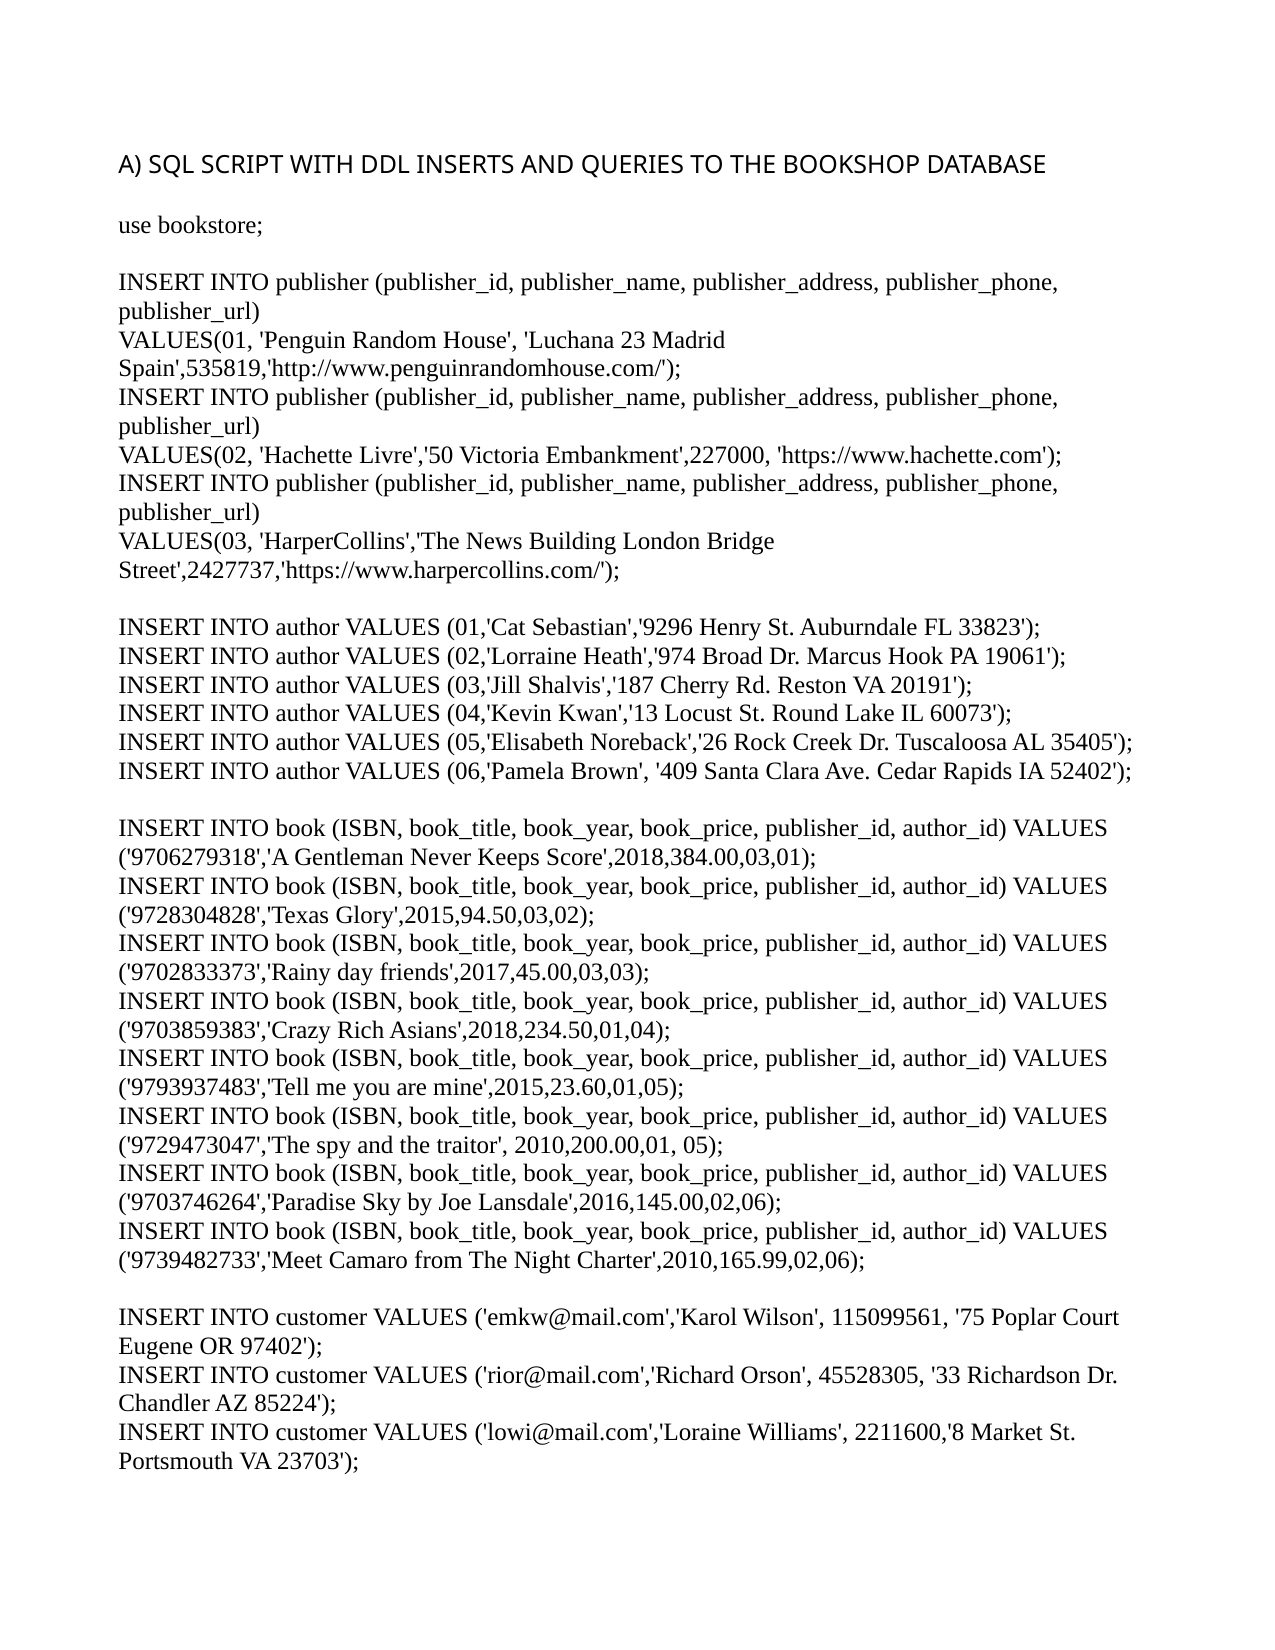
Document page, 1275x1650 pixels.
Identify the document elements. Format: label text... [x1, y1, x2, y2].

text INSERT INTO customer VALUES ('rior@mail.com','Richard Orson', 45528305, '33 Richardson Dr. Chandler AZ 85224'); [118, 1360, 1157, 1417]
text INSERT INTO author VALUES (05,'Elisabeth Noreback','26 Rock Creek Dr. Tuscaloosa AL 35405'); [118, 727, 1157, 756]
text A) SQL SCRIPT WITH DDL INSERTS AND QUERIES TO THE BOOKSHOP DATABASE [118, 147, 1157, 181]
text INSERT INTO author VALUES (01,'Cat Sebastian','9296 Henry St. Auburndale FL 33823'); [118, 612, 1157, 641]
text INSERT INTO author VALUES (03,'Jill Shalvis','187 Cherry Rd. Reston VA 20191'); [118, 670, 1157, 698]
text INSERT INTO book (ISBN, book_title, book_year, book_price, publisher_id, author_id) VALUES ('9703746264','Paradise Sky by Joe Lansdale',2016,145.00,02,06); [118, 1158, 1157, 1216]
text VALUES(01, 'Penguin Random House', 'Luchana 23 Madrid Spain',535819,'http://www.penguinrandomhouse.com/'); [118, 325, 1157, 382]
text INSERT INTO publisher (publisher_id, publisher_name, publisher_address, publisher_phone, publisher_url) [118, 267, 1157, 325]
text VALUES(02, 'Hachette Livre','50 Victoria Embankment',227000, 'https://www.hachette.com'); [118, 440, 1157, 468]
text INSERT INTO book (ISBN, book_title, book_year, book_price, publisher_id, author_id) VALUES ('9706279318','A Gentleman Never Keeps Score',2018,384.00,03,01); [118, 813, 1157, 871]
text INSERT INTO publisher (publisher_id, publisher_name, publisher_address, publisher_phone, publisher_url) [118, 382, 1157, 440]
text INSERT INTO book (ISBN, book_title, book_year, book_price, publisher_id, author_id) VALUES ('9702833373','Rainy day friends',2017,45.00,03,03); [118, 928, 1157, 986]
text use bookstore; [118, 210, 1157, 238]
text VALUES(03, 'HarperCollins','The News Building London Bridge Street',2427737,'https://www.harpercollins.com/'); [118, 526, 1157, 583]
text INSERT INTO customer VALUES ('emkw@mail.com','Karol Wilson', 115099561, '75 Poplar Court Eugene OR 97402'); [118, 1302, 1157, 1360]
text INSERT INTO book (ISBN, book_title, book_year, book_price, publisher_id, author_id) VALUES ('9729473047','The spy and the traitor', 2010,200.00,01, 05); [118, 1101, 1157, 1158]
text INSERT INTO author VALUES (04,'Kevin Kwan','13 Locust St. Round Lake IL 60073'); [118, 698, 1157, 727]
text INSERT INTO book (ISBN, book_title, book_year, book_price, publisher_id, author_id) VALUES ('9793937483','Tell me you are mine',2015,23.60,01,05); [118, 1043, 1157, 1101]
text INSERT INTO publisher (publisher_id, publisher_name, publisher_address, publisher_phone, publisher_url) [118, 468, 1157, 526]
text INSERT INTO book (ISBN, book_title, book_year, book_price, publisher_id, author_id) VALUES ('9739482733','Meet Camaro from The Night Charter',2010,165.99,02,06); [118, 1216, 1157, 1273]
text INSERT INTO author VALUES (06,'Pamela Brown', '409 Santa Clara Ave. Cedar Rapids IA 52402'); [118, 756, 1157, 785]
text INSERT INTO author VALUES (02,'Lorraine Heath','974 Broad Dr. Marcus Hook PA 19061'); [118, 641, 1157, 670]
text INSERT INTO book (ISBN, book_title, book_year, book_price, publisher_id, author_id) VALUES ('9728304828','Texas Glory',2015,94.50,03,02); [118, 871, 1157, 928]
text INSERT INTO customer VALUES ('lowi@mail.com','Loraine Williams', 2211600,'8 Market St. Portsmouth VA 23703'); [118, 1417, 1157, 1475]
text INSERT INTO book (ISBN, book_title, book_year, book_price, publisher_id, author_id) VALUES ('9703859383','Crazy Rich Asians',2018,234.50,01,04); [118, 986, 1157, 1043]
